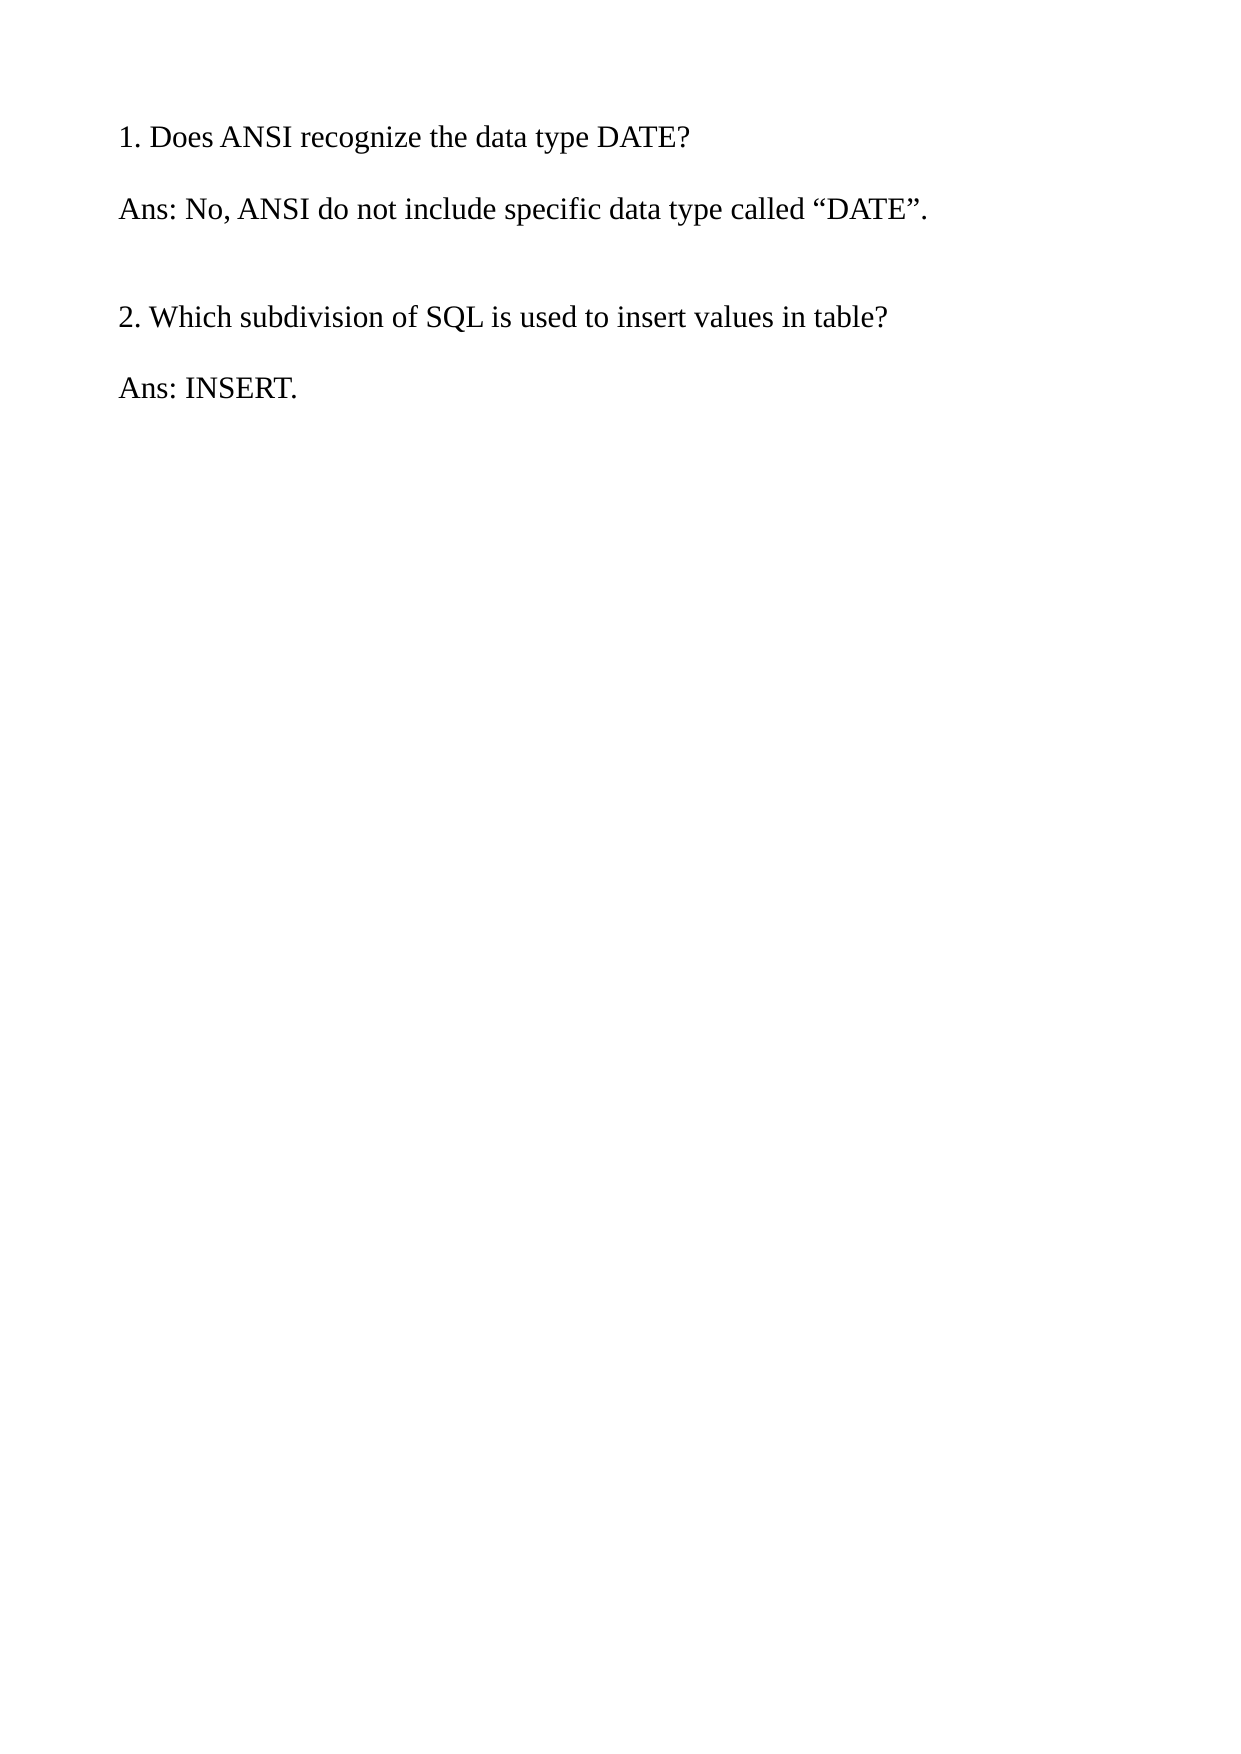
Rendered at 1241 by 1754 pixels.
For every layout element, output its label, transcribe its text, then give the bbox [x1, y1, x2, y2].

text Ans: No, ANSI do not include specific data type called “DATE”. [118, 190, 1122, 226]
text 1. Does ANSI recognize the data type DATE? [118, 118, 1122, 154]
text Ans: INSERT. [118, 370, 1122, 406]
text 2. Which subdivision of SQL is used to insert values in table? [118, 298, 1122, 334]
